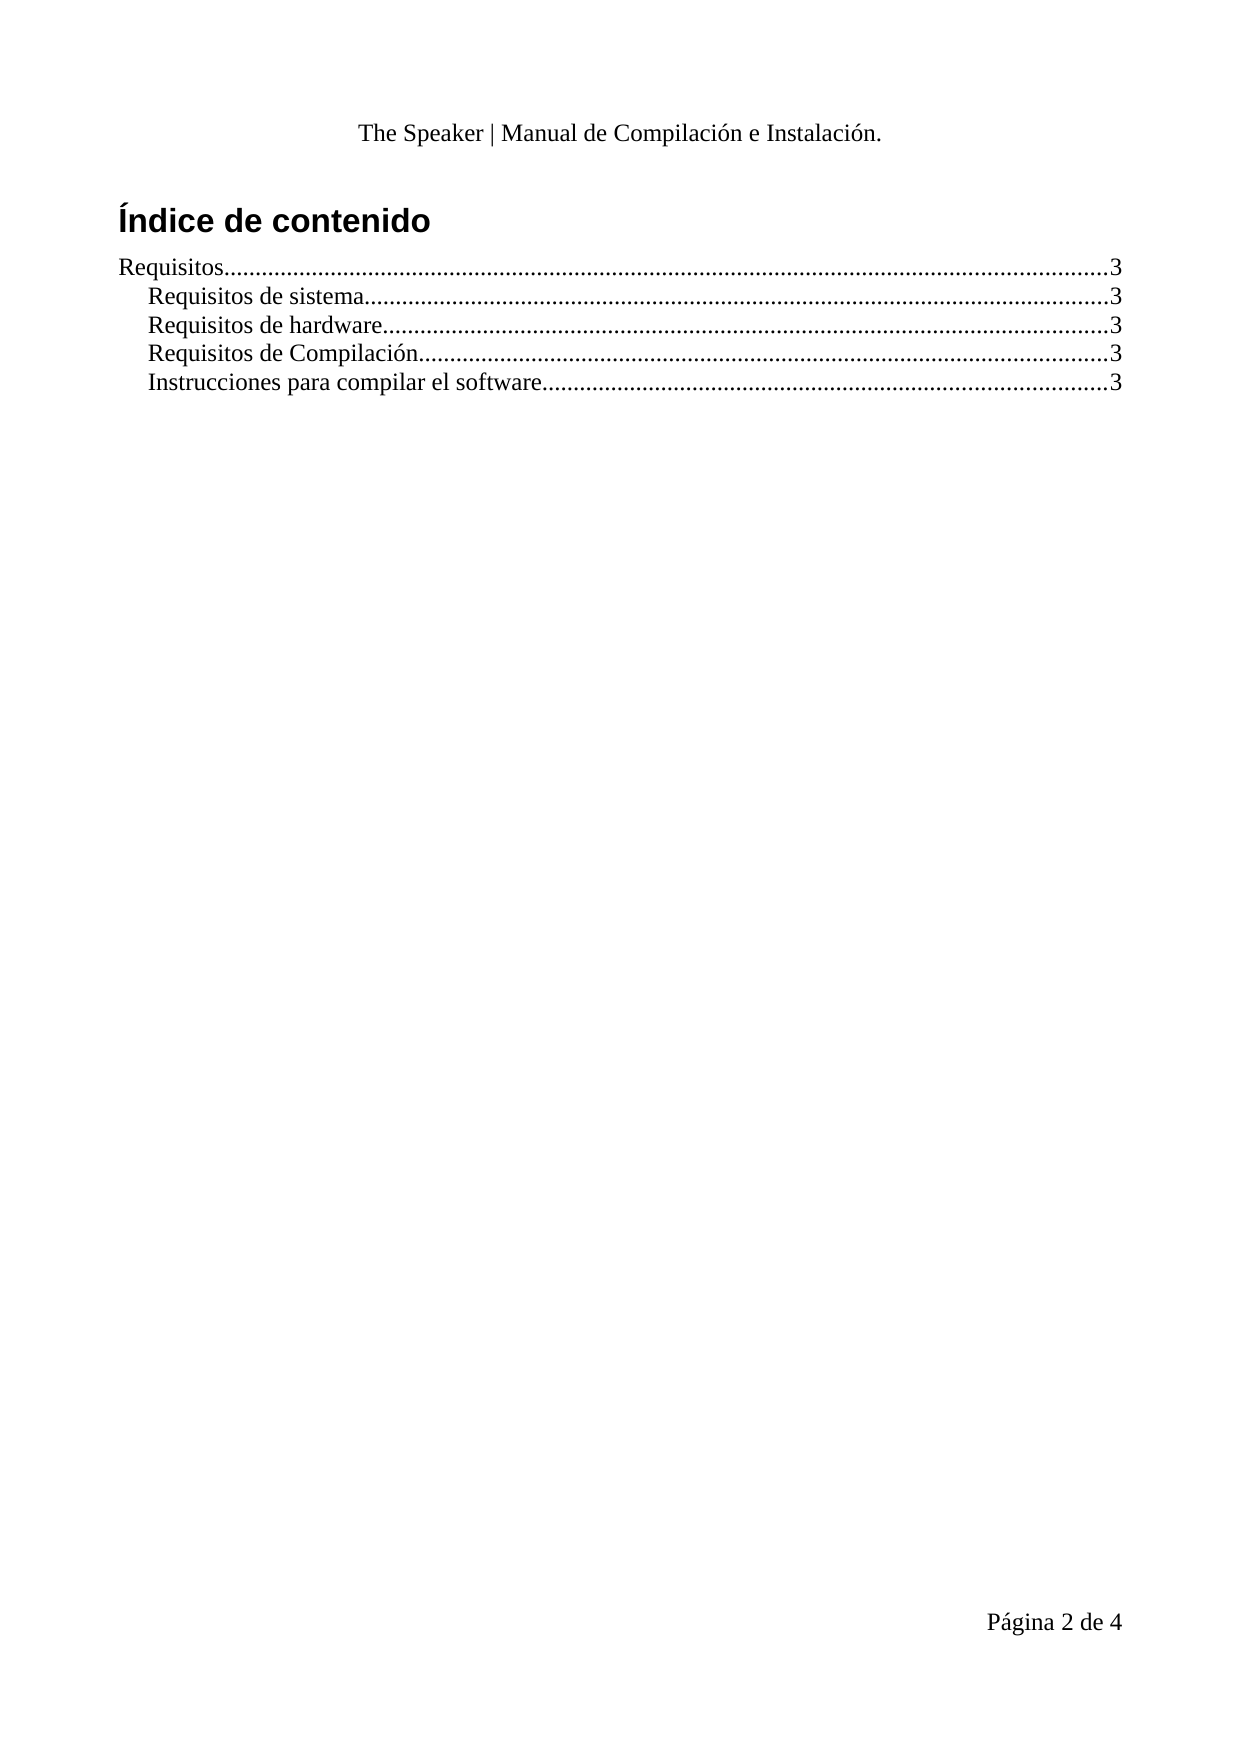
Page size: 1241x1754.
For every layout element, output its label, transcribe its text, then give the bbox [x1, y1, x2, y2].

text Instrucciones para compilar el software 3 [148, 367, 1122, 396]
subtitle Índice de contenido [118, 201, 1122, 240]
text Requisitos 3 [118, 252, 1122, 281]
text Requisitos de sistema 3 [148, 281, 1122, 310]
text Requisitos de Compilación 3 [148, 338, 1122, 367]
text Requisitos de hardware 3 [148, 310, 1122, 338]
